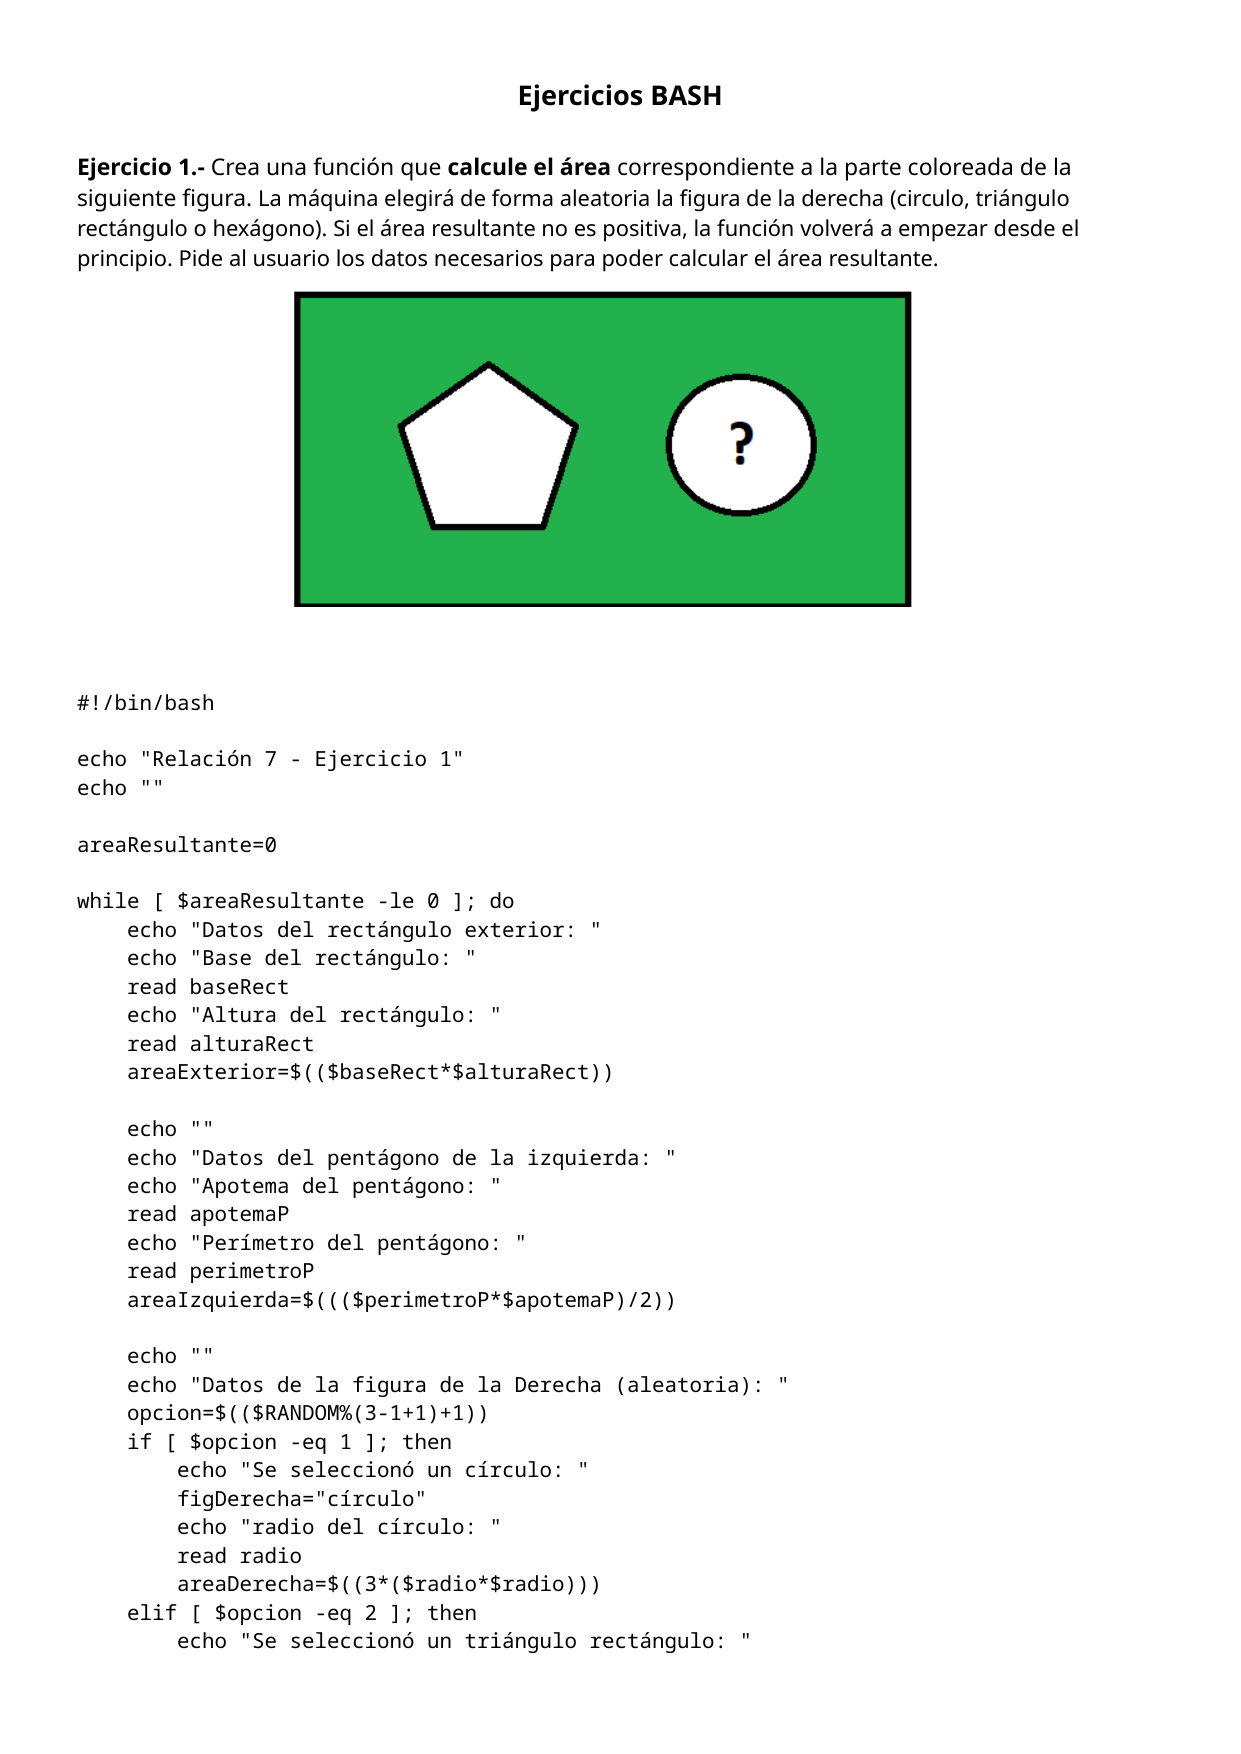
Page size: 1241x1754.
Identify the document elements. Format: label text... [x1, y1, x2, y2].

text #!/bin/bash echo "Relación 7 - Ejercicio 1" echo "" areaResultante=0 while [ $areaResultante -le 0 ]; do echo "Datos del rectángulo exterior: " echo "Base del rectángulo: " read baseRect echo "Altura del rectángulo: " read alturaRect areaExterior=$(($baseRect*$alturaRect)) echo "" echo "Datos del pentágono de la izquierda: " echo "Apotema del pentágono: " read apotemaP echo "Perímetro del pentágono: " read perimetroP areaIzquierda=$((($perimetroP*$apotemaP)/2)) echo "" echo "Datos de la figura de la Derecha (aleatoria): " opcion=$(($RANDOM%(3-1+1)+1)) if [ $opcion -eq 1 ]; then echo "Se seleccionó un círculo: " figDerecha="círculo" echo "radio del círculo: " read radio areaDerecha=$((3*($radio*$radio))) elif [ $opcion -eq 2 ]; then echo "Se seleccionó un triángulo rectángulo: " [77, 688, 1163, 1654]
picture [288, 288, 912, 607]
text Ejercicios BASH [77, 77, 1163, 114]
text Ejercicio 1.- Crea una función que calcule el área correspondiente a la parte coloreada de la siguiente figura. La máquina elegirá de forma aleatoria la figura de la derecha (circulo, triángulo rectángulo o hexágono). Si el área resultante no es positiva, la función volverá a empezar desde el principio. Pide al usuario los datos necesarios para poder calcular el área resultante. [77, 151, 1163, 273]
